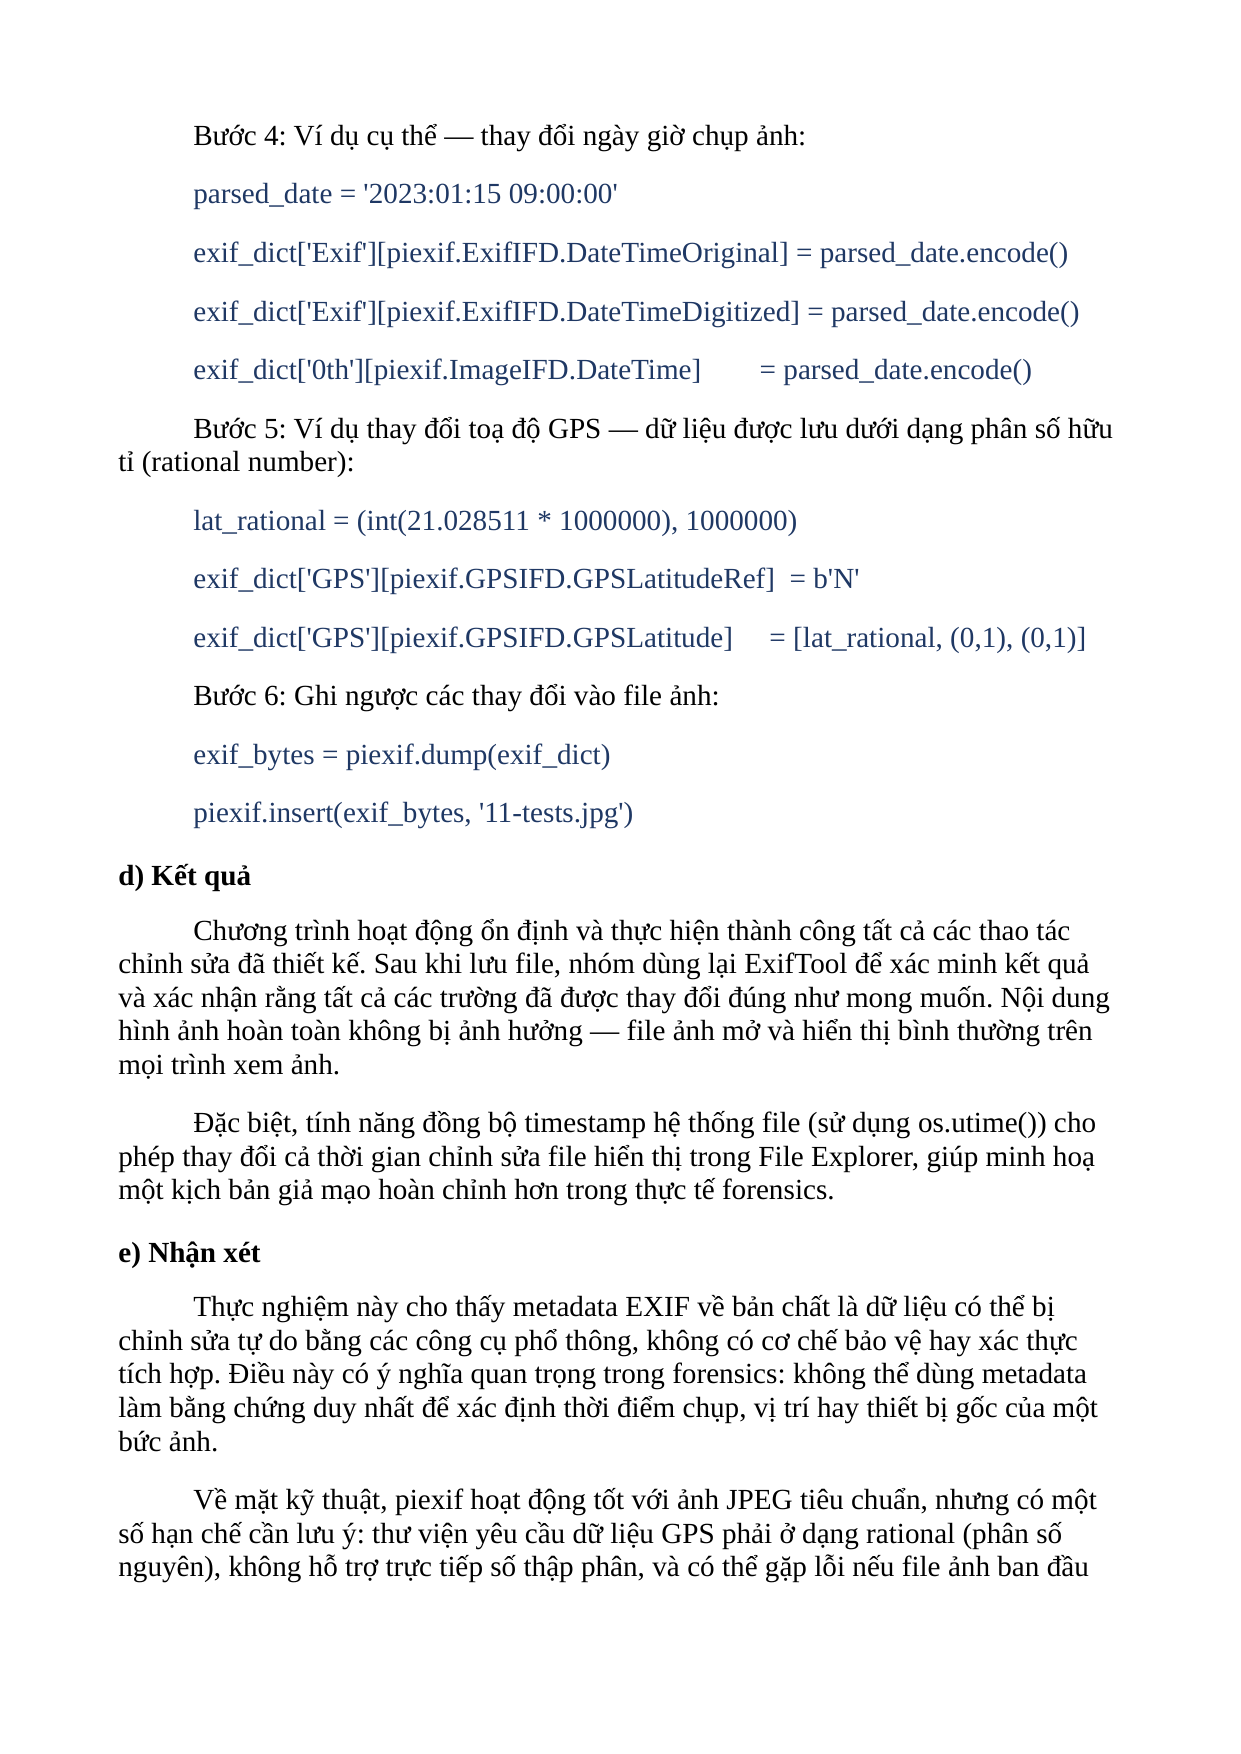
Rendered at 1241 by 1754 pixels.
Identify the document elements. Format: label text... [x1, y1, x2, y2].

text exif_dict['Exif'][piexif.ExifIFD.DateTimeDigitized] = parsed_date.encode() [118, 294, 1122, 327]
text Bước 4: Ví dụ cụ thể — thay đổi ngày giờ chụp ảnh: [118, 118, 1122, 152]
text d) Kết quả [118, 858, 1122, 892]
text Thực nghiệm này cho thấy metadata EXIF về bản chất là dữ liệu có thể bị chỉnh sửa tự do bằng các công cụ phổ thông, không có cơ chế bảo vệ hay xác thực tích hợp. Điều này có ý nghĩa quan trọng trong forensics: không thể dùng metadata làm bằng chứng duy nhất để xác định thời điểm chụp, vị trí hay thiết bị gốc của một bức ảnh. [118, 1289, 1122, 1457]
text exif_dict['Exif'][piexif.ExifIFD.DateTimeOriginal] = parsed_date.encode() [118, 235, 1122, 269]
text exif_bytes = piexif.dump(exif_dict) [118, 737, 1122, 771]
text piexif.insert(exif_bytes, '11-tests.jpg') [118, 796, 1122, 829]
text Bước 6: Ghi ngược các thay đổi vào file ảnh: [118, 678, 1122, 712]
text lat_rational = (int(21.028511 * 1000000), 1000000) [118, 503, 1122, 536]
text exif_dict['GPS'][piexif.GPSIFD.GPSLatitude] = [lat_rational, (0,1), (0,1)] [118, 620, 1122, 653]
text Về mặt kỹ thuật, piexif hoạt động tốt với ảnh JPEG tiêu chuẩn, nhưng có một số hạn chế cần lưu ý: thư viện yêu cầu dữ liệu GPS phải ở dạng rational (phân số nguyên), không hỗ trợ trực tiếp số thập phân, và có thể gặp lỗi nếu file ảnh ban đầu [118, 1482, 1122, 1583]
text Chương trình hoạt động ổn định và thực hiện thành công tất cả các thao tác chỉnh sửa đã thiết kế. Sau khi lưu file, nhóm dùng lại ExifTool để xác minh kết quả và xác nhận rằng tất cả các trường đã được thay đổi đúng như mong muốn. Nội dung hình ảnh hoàn toàn không bị ảnh hưởng — file ảnh mở và hiển thị bình thường trên mọi trình xem ảnh. [118, 913, 1122, 1080]
text Bước 5: Ví dụ thay đổi toạ độ GPS — dữ liệu được lưu dưới dạng phân số hữu tỉ (rational number): [118, 411, 1122, 478]
text exif_dict['GPS'][piexif.GPSIFD.GPSLatitudeRef] = b'N' [118, 561, 1122, 595]
text exif_dict['0th'][piexif.ImageIFD.DateTime] = parsed_date.encode() [118, 352, 1122, 386]
text Đặc biệt, tính năng đồng bộ timestamp hệ thống file (sử dụng os.utime()) cho phép thay đổi cả thời gian chỉnh sửa file hiển thị trong File Explorer, giúp minh hoạ một kịch bản giả mạo hoàn chỉnh hơn trong thực tế forensics. [118, 1105, 1122, 1206]
text parsed_date = '2023:01:15 09:00:00' [118, 177, 1122, 210]
text e) Nhận xét [118, 1235, 1122, 1269]
